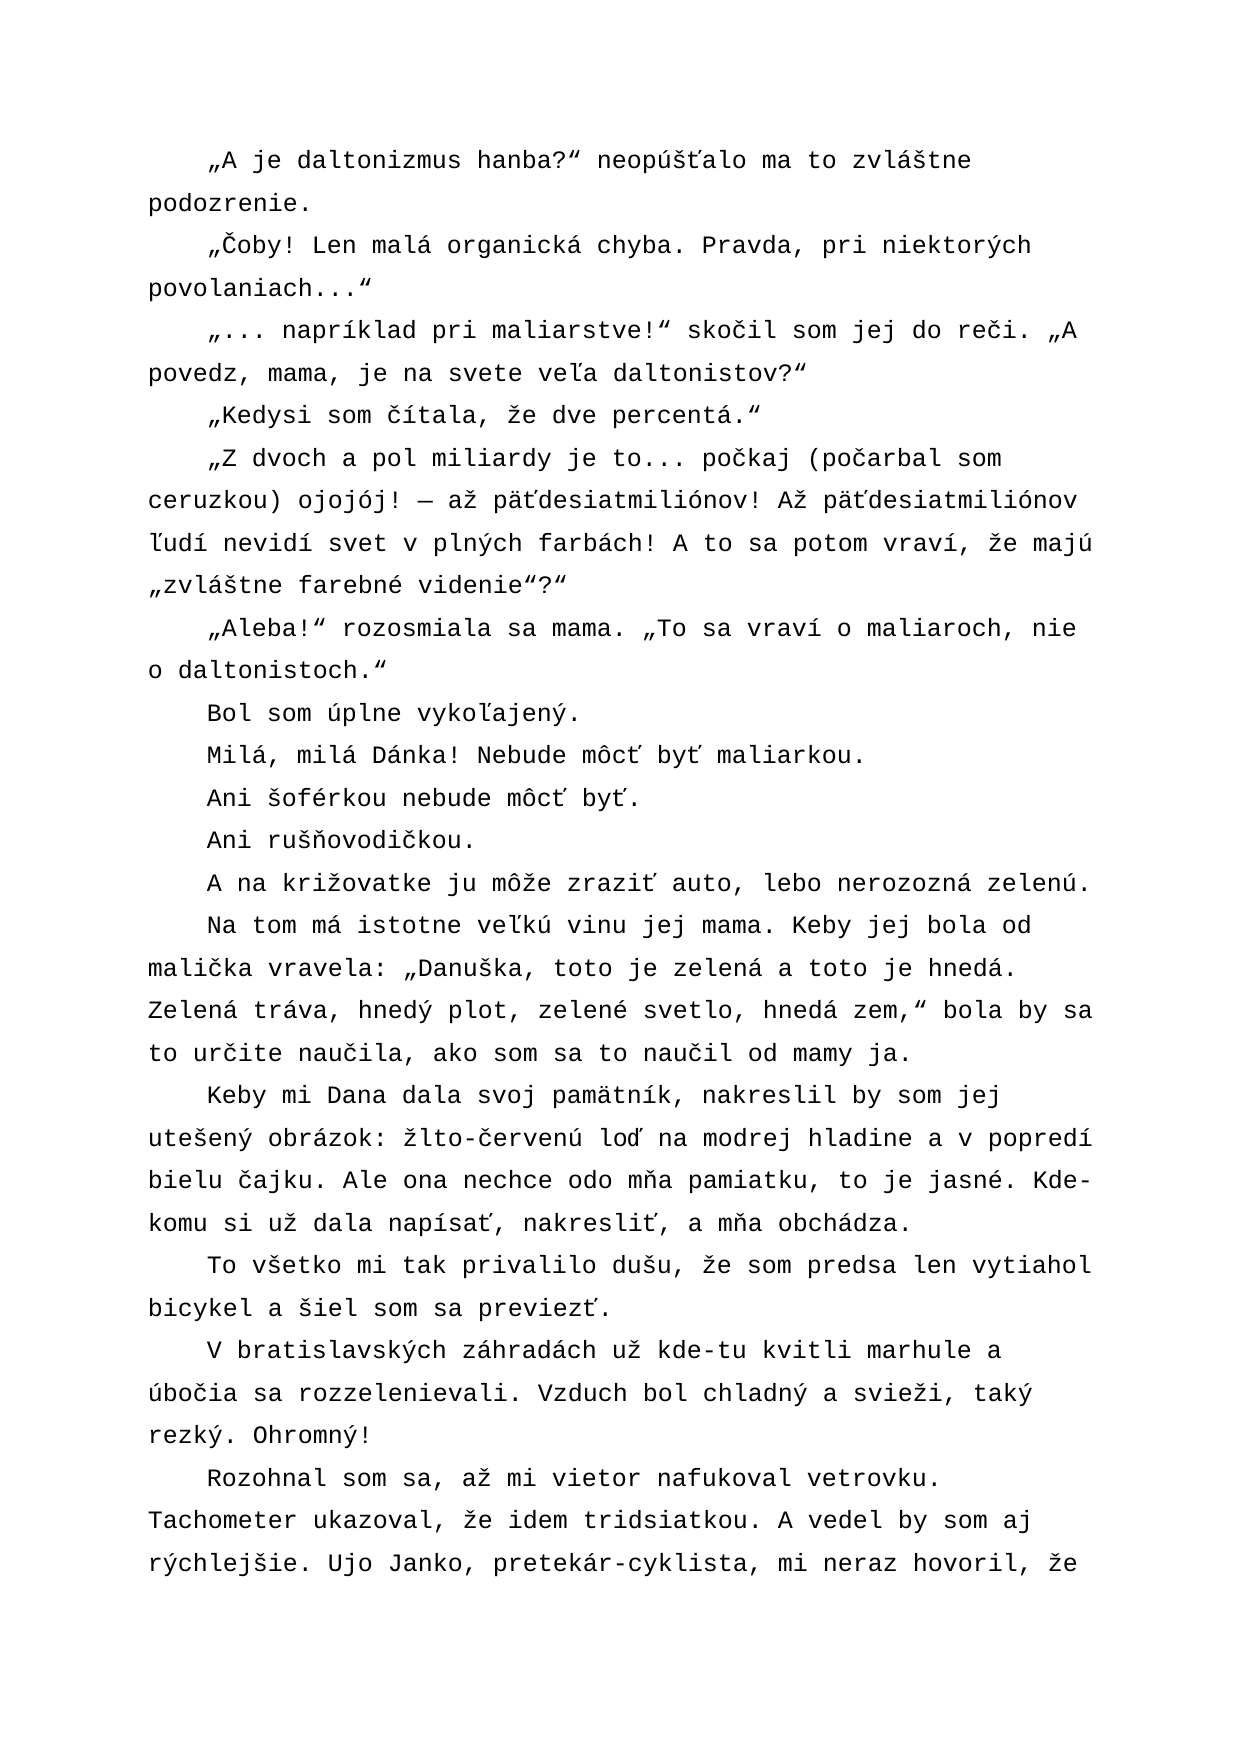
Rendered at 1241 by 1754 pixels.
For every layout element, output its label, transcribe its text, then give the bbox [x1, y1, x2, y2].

text „Kedysi som čítala, že dve percentá.“ [148, 403, 1093, 431]
text „... napríklad pri maliarstve!“ skočil som jej do reči. „A povedz, mama, je na svete veľa daltonistov?“ [148, 318, 1093, 388]
text Bol som úplne vykoľajený. [148, 700, 1093, 728]
text Keby mi Dana dala svoj pamätník, nakreslil by som jej utešený obrázok: žlto-červenú loď na modrej hladine a v popredí bielu čajku. Ale ona nechce odo mňa pamiatku, to je jasné. Kde-komu si už dala napísať, nakresliť, a mňa obchádza. [148, 1083, 1093, 1238]
text V bratislavských záhradách už kde-tu kvitli marhule a úbočia sa rozzelenievali. Vzduch bol chladný a svieži, taký rezký. Ohromný! [148, 1338, 1093, 1451]
text Ani rušňovodičkou. [148, 828, 1093, 856]
text A na križovatke ju môže zraziť auto, lebo nerozozná zelenú. [148, 870, 1093, 898]
text „A je daltonizmus hanba?“ neopúšťalo ma to zvláštne podozrenie. [148, 148, 1093, 218]
text Rozohnal som sa, až mi vietor nafukoval vetrovku. Tachometer ukazoval, že idem tridsiatkou. A vedel by som aj rýchlejšie. Ujo Janko, pretekár-cyklista, mi neraz hovoril, že [148, 1465, 1093, 1578]
text Na tom má istotne veľkú vinu jej mama. Keby jej bola od malička vravela: „Danuška, toto je zelená a toto je hnedá. Zelená tráva, hnedý plot, zelené svetlo, hnedá zem,“ bola by sa to určite naučila, ako som sa to naučil od mamy ja. [148, 913, 1093, 1068]
text „Aleba!“ rozosmiala sa mama. „To sa vraví o maliaroch, nie o daltonistoch.“ [148, 615, 1093, 686]
text To všetko mi tak privalilo dušu, že som predsa len vytiahol bicykel a šiel som sa previezť. [148, 1253, 1093, 1323]
text „Čoby! Len malá organická chyba. Pravda, pri niektorých povolaniach...“ [148, 233, 1093, 303]
text Ani šoférkou nebude môcť byť. [148, 785, 1093, 813]
text Milá, milá Dánka! Nebude môcť byť maliarkou. [148, 743, 1093, 771]
text „Z dvoch a pol miliardy je to... počkaj (počarbal som ceruzkou) ojojój! — až päťdesiatmiliónov! Až päťdesiatmiliónov ľudí nevidí svet v plných farbách! A to sa potom vraví, že majú „zvláštne farebné videnie“?“ [148, 445, 1093, 601]
